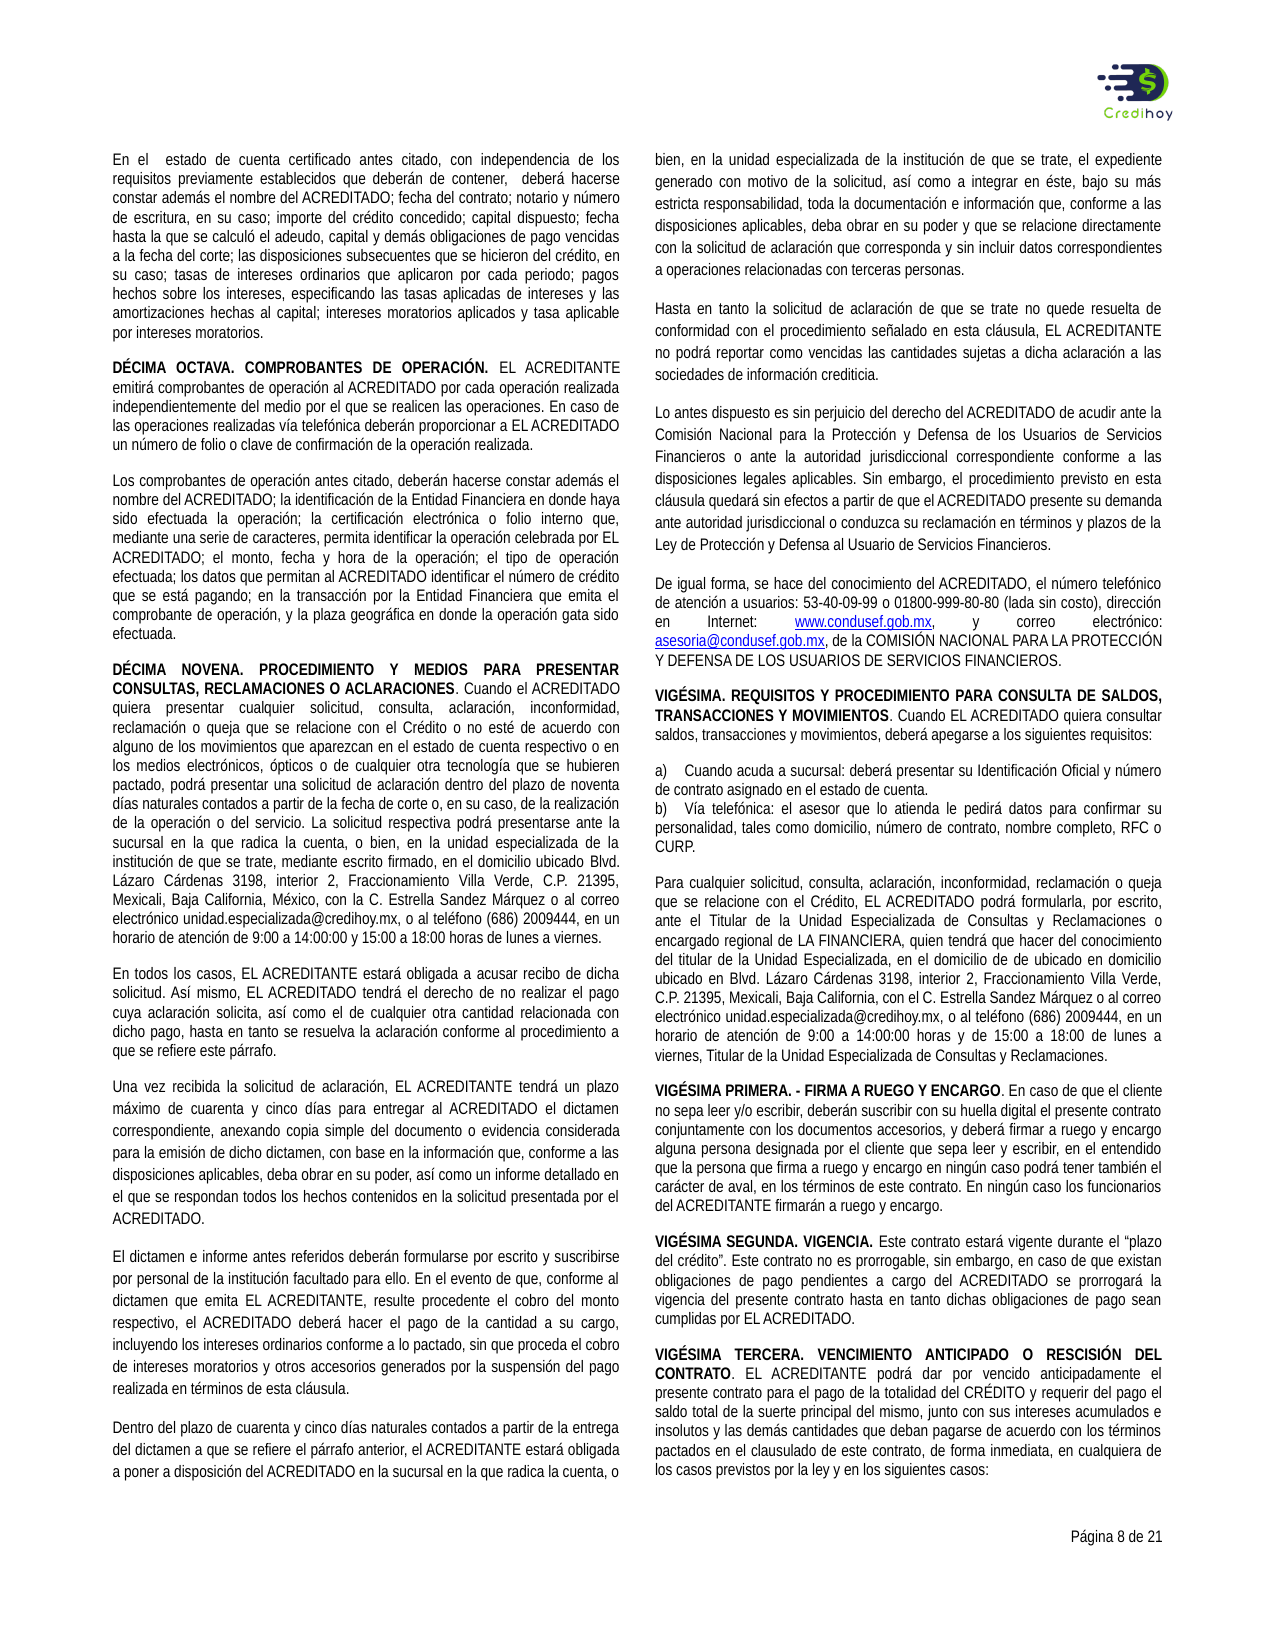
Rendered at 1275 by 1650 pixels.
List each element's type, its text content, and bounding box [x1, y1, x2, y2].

text De igual forma, se hace del conocimiento del ACREDITADO, el número telefónico de atención a usuarios: 53-40-09-99 o 01800-999-80-80 (lada sin costo), dirección en Internet: www.condusef.gob.mx, y correo electrónico: asesoria@condusef.gob.mx, de la COMISIÓN NACIONAL PARA LA PROTECCIÓN Y DEFENSA DE LOS USUARIOS DE SERVICIOS FINANCIEROS. [655, 574, 1162, 669]
text bien, en la unidad especializada de la institución de que se trate, el expediente generado con motivo de la solicitud, así como a integrar en éste, bajo su más estricta responsabilidad, toda la documentación e información que, conforme a las disposiciones aplicables, deba obrar en su poder y que se relacione directamente con la solicitud de aclaración que corresponda y sin incluir datos correspondientes a operaciones relacionadas con terceras personas. [655, 150, 1162, 279]
list Vía telefónica: el asesor que lo atienda le pedirá datos para confirmar su personalidad, tales como domicilio, número de contrato, nombre completo, RFC o CURP. [655, 799, 1162, 856]
text Dentro del plazo de cuarenta y cinco días naturales contados a partir de la entrega del dictamen a que se refiere el párrafo anterior, el ACREDITANTE estará obligada a poner a disposición del ACREDITADO en la sucursal en la que radica la cuenta, o [112, 1418, 620, 1481]
text En el estado de cuenta certificado antes citado, con independencia de los requisitos previamente establecidos que deberán de contener, deberá hacerse constar además el nombre del ACREDITADO; fecha del contrato; notario y número de escritura, en su caso; importe del crédito concedido; capital dispuesto; fecha hasta la que se calculó el adeudo, capital y demás obligaciones de pago vencidas a la fecha del corte; las disposiciones subsecuentes que se hicieron del crédito, en su caso; tasas de intereses ordinarios que aplicaron por cada periodo; pagos hechos sobre los intereses, especificando las tasas aplicadas de intereses y las amortizaciones hechas al capital; intereses moratorios aplicados y tasa aplicable por intereses moratorios. [112, 150, 620, 342]
text Para cualquier solicitud, consulta, aclaración, inconformidad, reclamación o queja que se relacione con el Crédito, EL ACREDITADO podrá formularla, por escrito, ante el Titular de la Unidad Especializada de Consultas y Reclamaciones o encargado regional de LA FINANCIERA, quien tendrá que hacer del conocimiento del titular de la Unidad Especializada, en el domicilio de de ubicado en domicilio ubicado en Blvd. Lázaro Cárdenas 3198, interior 2, Fraccionamiento Villa Verde, C.P. 21395, Mexicali, Baja California, con el C. Estrella Sandez Márquez o al correo electrónico unidad.especializada@credihoy.mx, o al teléfono (686) 2009444, en un horario de atención de 9:00 a 14:00:00 horas y de 15:00 a 18:00 de lunes a viernes, Titular de la Unidad Especializada de Consultas y Reclamaciones. [655, 873, 1162, 1064]
picture [1097, 64, 1173, 121]
text VIGÉSIMA SEGUNDA. VIGENCIA. Este contrato estará vigente durante el “plazo del crédito”. Este contrato no es prorrogable, sin embargo, en caso de que existan obligaciones de pago pendientes a cargo del ACREDITADO se prorrogará la vigencia del presente contrato hasta en tanto dichas obligaciones de pago sean cumplidas por EL ACREDITADO. [655, 1232, 1162, 1328]
text DÉCIMA NOVENA. PROCEDIMIENTO Y MEDIOS PARA PRESENTAR CONSULTAS, RECLAMACIONES O ACLARACIONES. Cuando el ACREDITADO quiera presentar cualquier solicitud, consulta, aclaración, inconformidad, reclamación o queja que se relacione con el Crédito o no esté de acuerdo con alguno de los movimientos que aparezcan en el estado de cuenta respectivo o en los medios electrónicos, ópticos o de cualquier otra tecnología que se hubieren pactado, podrá presentar una solicitud de aclaración dentro del plazo de noventa días naturales contados a partir de la fecha de corte o, en su caso, de la realización de la operación o del servicio. La solicitud respectiva podrá presentarse ante la sucursal en la que radica la cuenta, o bien, en la unidad especializada de la institución de que se trate, mediante escrito firmado, en el domicilio ubicado Blvd. Lázaro Cárdenas 3198, interior 2, Fraccionamiento Villa Verde, C.P. 21395, Mexicali, Baja California, México, con la C. Estrella Sandez Márquez o al correo electrónico unidad.especializada@credihoy.mx, o al teléfono (686) 2009444, en un horario de atención de 9:00 a 14:00:00 y 15:00 a 18:00 horas de lunes a viernes. [112, 660, 620, 947]
text VIGÉSIMA. REQUISITOS Y PROCEDIMIENTO PARA CONSULTA DE SALDOS, TRANSACCIONES Y MOVIMIENTOS. Cuando EL ACREDITADO quiera consultar saldos, transacciones y movimientos, deberá apegarse a los siguientes requisitos: [655, 686, 1162, 744]
text En todos los casos, EL ACREDITANTE estará obligada a acusar recibo de dicha solicitud. Así mismo, EL ACREDITADO tendrá el derecho de no realizar el pago cuya aclaración solicita, así como el de cualquier otra cantidad relacionada con dicho pago, hasta en tanto se resuelva la aclaración conforme al procedimiento a que se refiere este párrafo. [112, 964, 620, 1060]
text Lo antes dispuesto es sin perjuicio del derecho del ACREDITADO de acudir ante la Comisión Nacional para la Protección y Defensa de los Usuarios de Servicios Financieros o ante la autoridad jurisdiccional correspondiente conforme a las disposiciones legales aplicables. Sin embargo, el procedimiento previsto en esta cláusula quedará sin efectos a partir de que el ACREDITADO presente su demanda ante autoridad jurisdiccional o conduzca su reclamación en términos y plazos de la Ley de Protección y Defensa al Usuario de Servicios Financieros. [655, 403, 1162, 554]
text VIGÉSIMA TERCERA. VENCIMIENTO ANTICIPADO O RESCISIÓN DEL CONTRATO. EL ACREDITANTE podrá dar por vencido anticipadamente el presente contrato para el pago de la totalidad del CRÉDITO y requerir del pago el saldo total de la suerte principal del mismo, junto con sus intereses acumulados e insolutos y las demás cantidades que deban pagarse de acuerdo con los términos pactados en el clausulado de este contrato, de forma inmediata, en cualquiera de los casos previstos por la ley y en los siguientes casos: [655, 1344, 1162, 1479]
text VIGÉSIMA PRIMERA. - FIRMA A RUEGO Y ENCARGO. En caso de que el cliente no sepa leer y/o escribir, deberán suscribir con su huella digital el presente contrato conjuntamente con los documentos accesorios, y deberá firmar a ruego y encargo alguna persona designada por el cliente que sepa leer y escribir, en el entendido que la persona que firma a ruego y encargo en ningún caso podrá tener también el carácter de aval, en los términos de este contrato. En ningún caso los funcionarios del ACREDITANTE firmarán a ruego y encargo. [655, 1081, 1162, 1215]
text Una vez recibida la solicitud de aclaración, EL ACREDITANTE tendrá un plazo máximo de cuarenta y cinco días para entregar al ACREDITADO el dictamen correspondiente, anexando copia simple del documento o evidencia considerada para la emisión de dicho dictamen, con base en la información que, conforme a las disposiciones aplicables, deba obrar en su poder, así como un informe detallado en el que se respondan todos los hechos contenidos en la solicitud presentada por el ACREDITADO. [112, 1077, 620, 1228]
text Hasta en tanto la solicitud de aclaración de que se trate no quede resuelta de conformidad con el procedimiento señalado en esta cláusula, EL ACREDITANTE no podrá reportar como vencidas las cantidades sujetas a dicha aclaración a las sociedades de información crediticia. [655, 298, 1162, 384]
text Los comprobantes de operación antes citado, deberán hacerse constar además el nombre del ACREDITADO; la identificación de la Entidad Financiera en donde haya sido efectuada la operación; la certificación electrónica o folio interno que, mediante una serie de caracteres, permita identificar la operación celebrada por EL ACREDITADO; el monto, fecha y hora de la operación; el tipo de operación efectuada; los datos que permitan al ACREDITADO identificar el número de crédito que se está pagando; en la transacción por la Entidad Financiera que emita el comprobante de operación, y la plaza geográfica en donde la operación gata sido efectuada. [112, 471, 620, 643]
text El dictamen e informe antes referidos deberán formularse por escrito y suscribirse por personal de la institución facultado para ello. En el evento de que, conforme al dictamen que emita EL ACREDITANTE, resulte procedente el cobro del monto respectivo, el ACREDITADO deberá hacer el pago de la cantidad a su cargo, incluyendo los intereses ordinarios conforme a lo pactado, sin que proceda el cobro de intereses moratorios y otros accesorios generados por la suspensión del pago realizada en términos de esta cláusula. [112, 1247, 620, 1398]
list Cuando acuda a sucursal: deberá presentar su Identificación Oficial y número de contrato asignado en el estado de cuenta. [655, 760, 1162, 799]
text DÉCIMA OCTAVA. COMPROBANTES DE OPERACIÓN. EL ACREDITANTE emitirá comprobantes de operación al ACREDITADO por cada operación realizada independientemente del medio por el que se realicen las operaciones. En caso de las operaciones realizadas vía telefónica deberán proporcionar a EL ACREDITADO un número de folio o clave de confirmación de la operación realizada. [112, 358, 620, 454]
